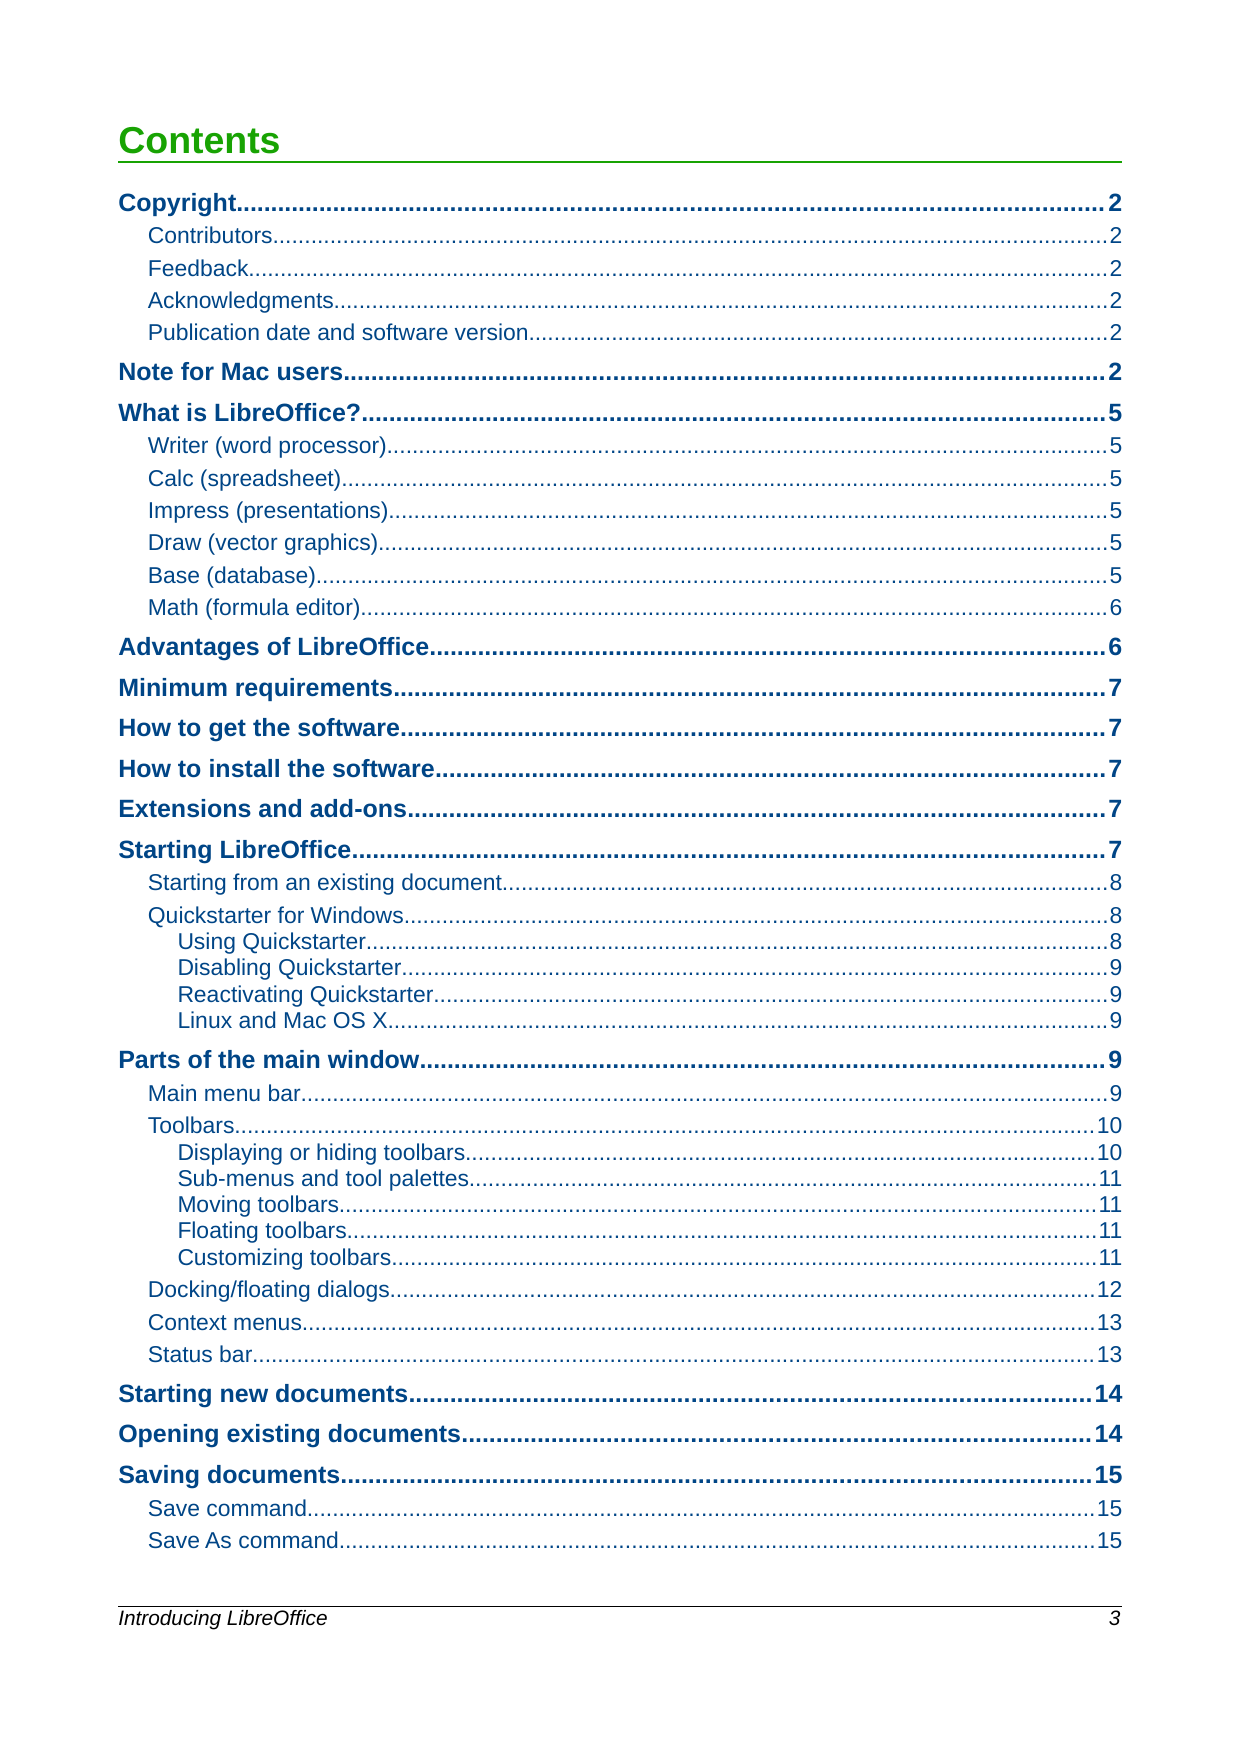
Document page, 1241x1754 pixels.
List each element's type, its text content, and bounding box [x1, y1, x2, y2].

text Calc (spreadsheet) 5 [148, 465, 1122, 491]
text Toolbars 10 [148, 1112, 1122, 1138]
text Impress (presentations) 5 [148, 497, 1122, 523]
text Base (database) 5 [148, 562, 1122, 588]
text Quickstarter for Windows 8 [148, 902, 1122, 928]
text Disabling Quickstarter 9 [177, 954, 1122, 981]
text Publication date and software version 2 [148, 319, 1122, 345]
text Starting from an existing document 8 [148, 869, 1122, 896]
text Displaying or hiding toolbars 10 [177, 1138, 1122, 1165]
text Math (formula editor) 6 [148, 594, 1122, 620]
text What is LibreOffice? 5 [118, 398, 1122, 426]
text Docking/floating dialogs 12 [148, 1276, 1122, 1302]
text Feedback 2 [148, 254, 1122, 281]
text Main menu bar 9 [148, 1080, 1122, 1106]
text Linux and Mac OS X 9 [177, 1007, 1122, 1033]
text Opening existing documents 14 [118, 1419, 1122, 1448]
text Floating toolbars 11 [177, 1217, 1122, 1244]
text Contributors 2 [148, 222, 1122, 248]
text Advantages of LibreOffice 6 [118, 632, 1122, 661]
text Starting new documents 14 [118, 1379, 1122, 1408]
text Starting LibreOffice 7 [118, 834, 1122, 863]
text Extensions and add-ons 7 [118, 794, 1122, 823]
text Moving toolbars 11 [177, 1191, 1122, 1217]
text Save command 15 [148, 1494, 1122, 1521]
text Writer (word processor) 5 [148, 432, 1122, 459]
text How to install the software 7 [118, 753, 1122, 782]
text Acknowledgments 2 [148, 287, 1122, 313]
text How to get the software 7 [118, 713, 1122, 742]
text Context menus 13 [148, 1308, 1122, 1335]
text Note for Mac users 2 [118, 357, 1122, 386]
text Saving documents 15 [118, 1460, 1122, 1489]
text Save As command 15 [148, 1527, 1122, 1553]
text Sub-menus and tool palettes 11 [177, 1165, 1122, 1191]
text Using Quickstarter 8 [177, 928, 1122, 954]
text Draw (vector graphics) 5 [148, 529, 1122, 556]
text Customizing toolbars 11 [177, 1244, 1122, 1270]
text Status bar 13 [148, 1341, 1122, 1367]
text Copyright 2 [118, 187, 1122, 216]
text Parts of the main window 9 [118, 1045, 1122, 1074]
text Reactivating Quickstarter 9 [177, 981, 1122, 1007]
text Contents [118, 118, 1122, 161]
text Minimum requirements 7 [118, 672, 1122, 701]
